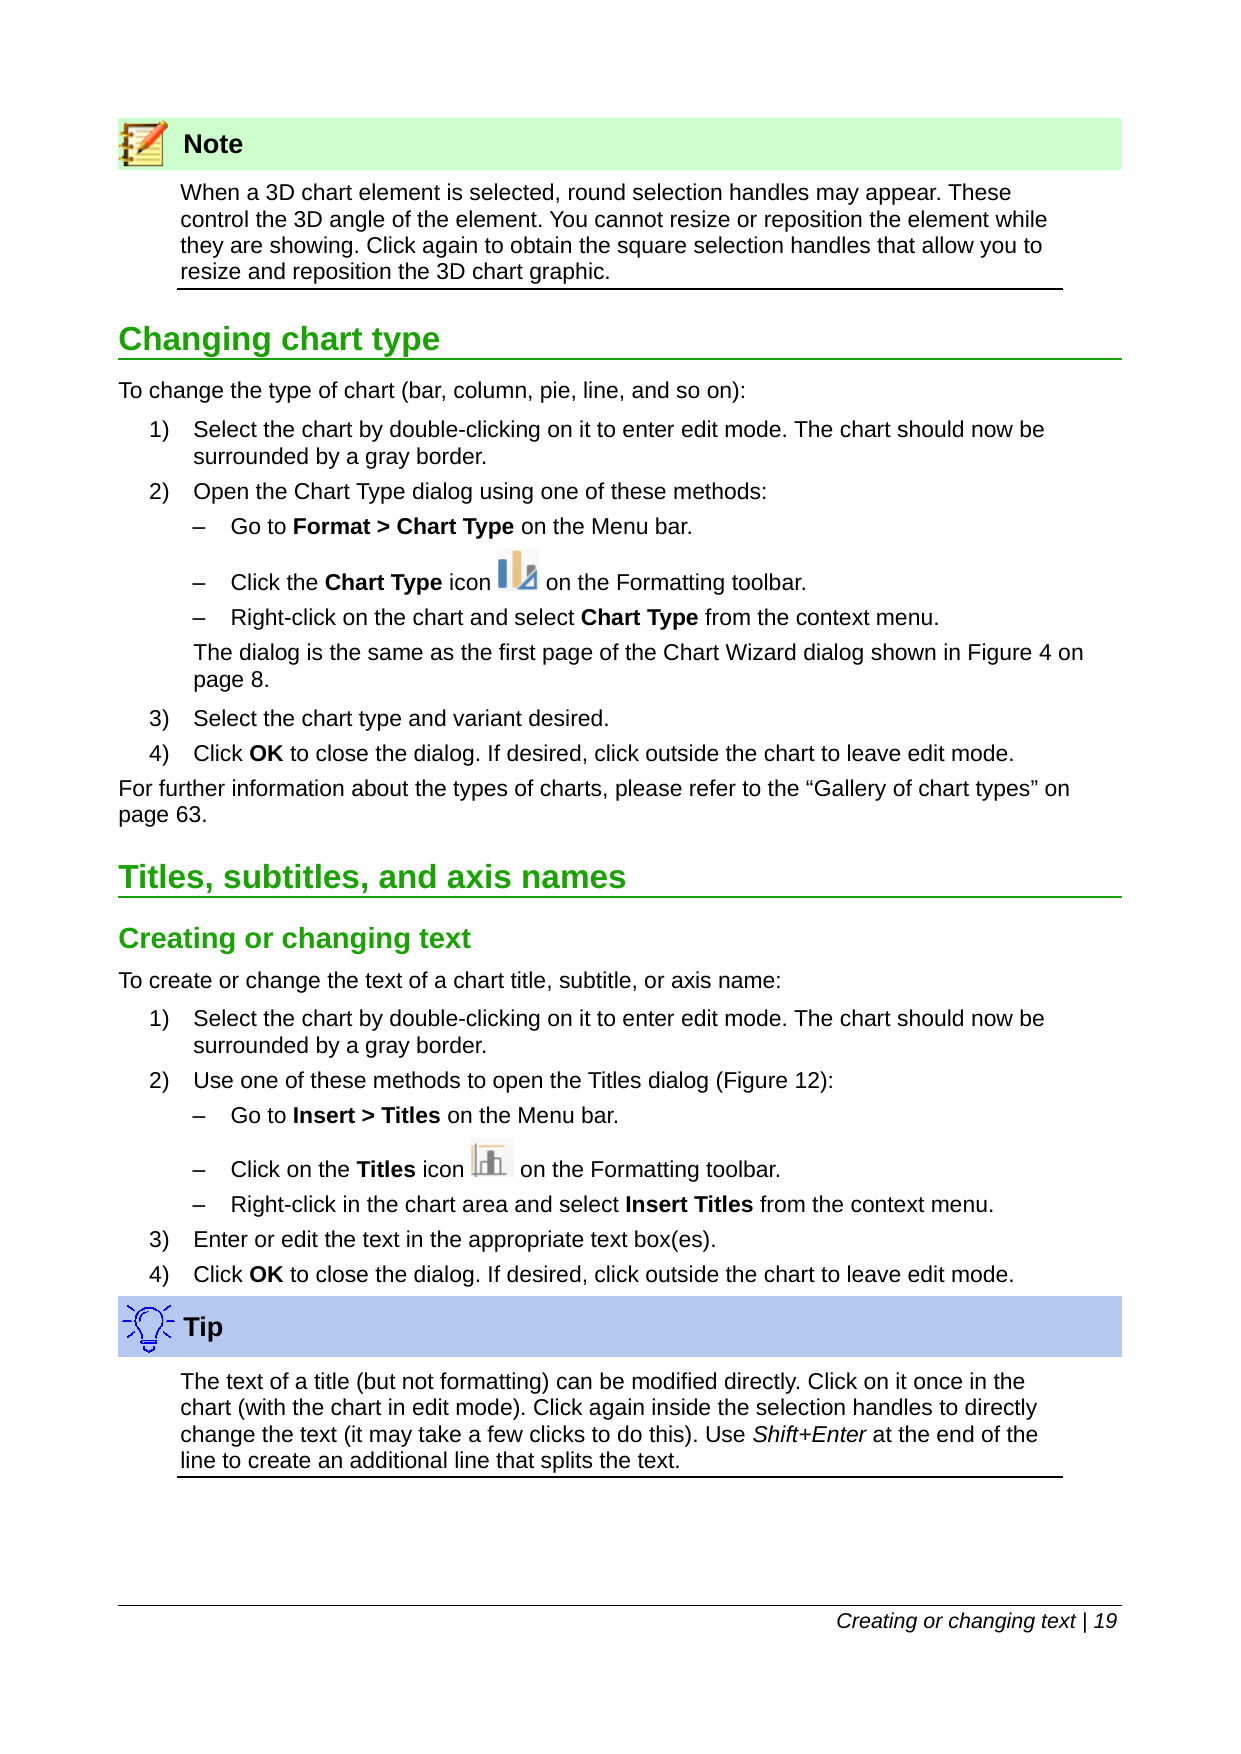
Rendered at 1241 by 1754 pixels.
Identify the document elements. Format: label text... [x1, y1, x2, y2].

list Go to Insert > Titles on the Menu bar. [192, 1102, 1122, 1128]
list Use one of these methods to open the Titles dialog (Figure 12): [169, 1067, 1122, 1093]
text To change the type of chart (bar, column, pie, line, and so on): [118, 377, 1122, 404]
picture [119, 119, 170, 170]
text The dialog is the same as the first page of the Chart Wizard dialog shown in Figure 4 on page 8. [193, 639, 1122, 692]
list Right-click in the chart area and select Insert Titles from the context menu. [192, 1191, 1122, 1217]
picture [119, 1297, 179, 1357]
subtitle Titles, subtitles, and axis names [118, 857, 1122, 896]
picture [470, 1137, 514, 1177]
subtitle Note [118, 118, 1122, 170]
list Click the Chart Type icon on the Formatting toolbar. [192, 548, 1122, 595]
subtitle Changing chart type [118, 319, 1122, 358]
text The text of a title (but not formatting) can be modified directly. Click on it once in the chart (with the chart in edit mode). Click again inside the selection handles to directly change the text (it may take a few clicks to do this). Use Shift+Enter at the end of the line to create an additional line that splits the text. [177, 1365, 1063, 1476]
list Click OK to close the dialog. If desired, click outside the chart to leave edit mode. [169, 1261, 1122, 1287]
list Select the chart type and variant desired. [169, 704, 1122, 731]
list Click on the Titles icon on the Formatting toolbar. [192, 1137, 1122, 1182]
picture [497, 548, 540, 591]
list Select the chart by double-clicking on it to enter edit mode. The chart should now be surrounded by a gray border. [169, 1005, 1122, 1058]
list Go to Format > Chart Type on the Menu bar. [192, 513, 1122, 539]
text For further information about the types of charts, please refer to the “Gallery of chart types” on page 63. [118, 775, 1122, 828]
list Open the Chart Type dialog using one of these methods: [169, 478, 1122, 504]
list Click OK to close the dialog. If desired, click outside the chart to leave edit mode. [169, 740, 1122, 766]
list Enter or edit the text in the appropriate text box(es). [169, 1226, 1122, 1252]
text When a 3D chart element is selected, round selection handles may appear. These control the 3D angle of the element. You cannot resize or reposition the element while they are showing. Click again to obtain the square selection handles that allow you to resize and reposition the 3D chart graphic. [177, 176, 1063, 288]
text To create or change the text of a chart title, subtitle, or axis name: [118, 967, 1122, 993]
list Select the chart by double-clicking on it to enter edit mode. The chart should now be surrounded by a gray border. [169, 416, 1122, 469]
subtitle Tip [118, 1296, 1122, 1357]
list Right-click on the chart and select Chart Type from the context menu. [192, 604, 1122, 630]
subtitle Creating or changing text [118, 921, 1122, 955]
